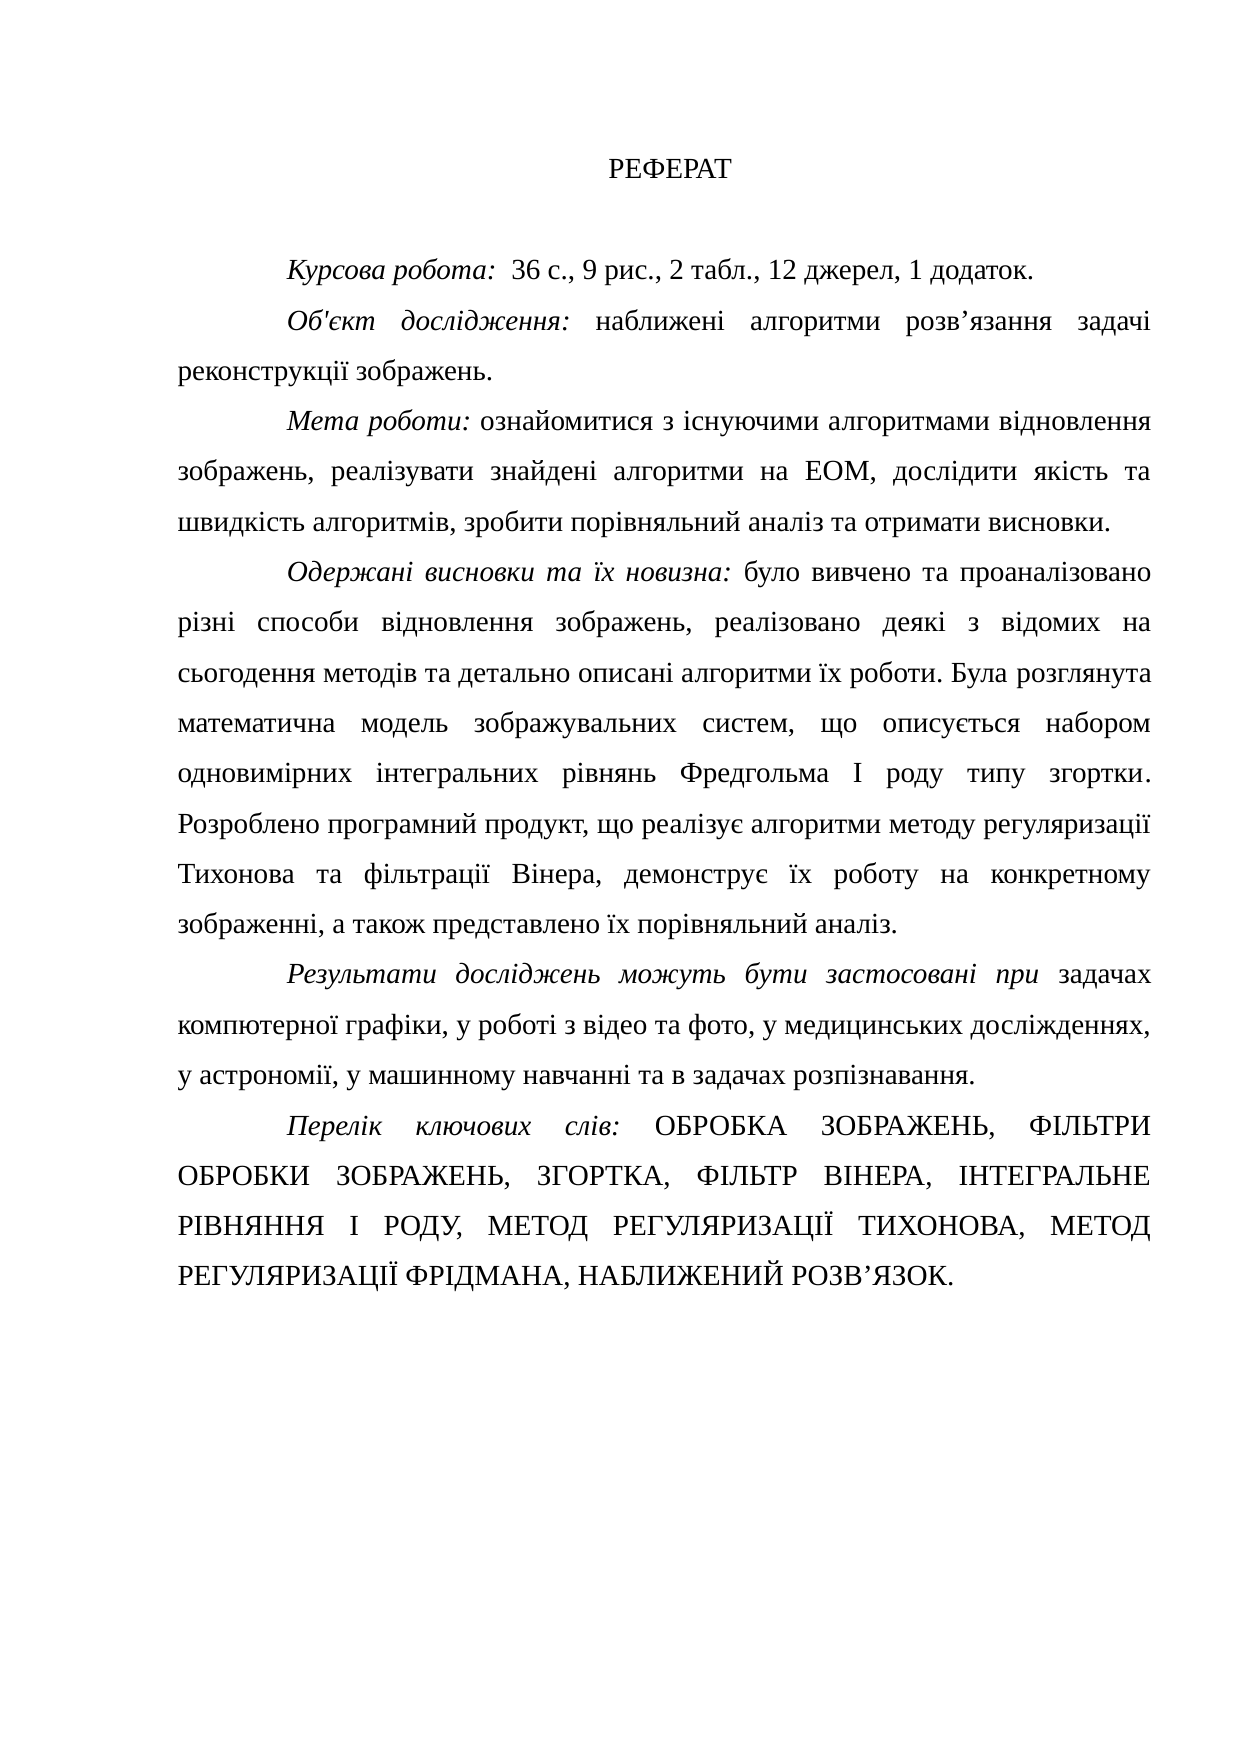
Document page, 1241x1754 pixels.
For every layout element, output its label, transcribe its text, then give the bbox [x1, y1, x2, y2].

text Курсова робота: 36 с., 9 рис., 2 табл., 12 джерел, 1 додаток. [177, 252, 1152, 286]
text Перелік ключових слів: ОБРОБКА ЗОБРАЖЕНЬ, ФІЛЬТРИ ОБРОБКИ ЗОБРАЖЕНЬ, ЗГОРТКА, ФІЛЬТР ВІНЕРА, ІНТЕГРАЛЬНЕ РІВНЯННЯ І РОДУ, МЕТОД РЕГУЛЯРИЗАЦІЇ ТИХОНОВА, МЕТОД РЕГУЛЯРИЗАЦІЇ ФРІДМАНА, НАБЛИЖЕНИЙ РОЗВ’ЯЗОК. [177, 1108, 1152, 1292]
text Мета роботи: ознайомитися з існуючими алгоритмами відновлення зображень, реалізувати знайдені алгоритми на ЕОМ, дослідити якість та швидкість алгоритмів, зробити порівняльний аналіз та отримати висновки. [177, 403, 1152, 537]
text Об'єкт дослідження: наближені алгоритми розв’язання задачі реконструкції зображень. [177, 303, 1152, 386]
text Одержані висновки та їх новизна: було вивчено та проаналізовано різні способи відновлення зображень, реалізовано деякі з відомих на сьогодення методів та детально описані алгоритми їх роботи. Була розглянута математична модель зображувальних систем, що описується набором одновимірних інтегральних рівнянь Фредгольма I роду типу згортки. Розроблено програмний продукт, що реалізує алгоритми методу регуляризації Тихонова та фільтрації Вінера, демонструє їх роботу на конкретному зображенні, а також представлено їх порівняльний аналіз. [177, 554, 1152, 940]
text Результати досліджень можуть бути застосовані при задачах компютерної графіки, у роботі з відео та фото, у медицинських досліжденнях, у астрономії, у машинному навчанні та в задачах розпізнавання. [177, 957, 1152, 1091]
text РЕФЕРАТ [177, 152, 1152, 185]
